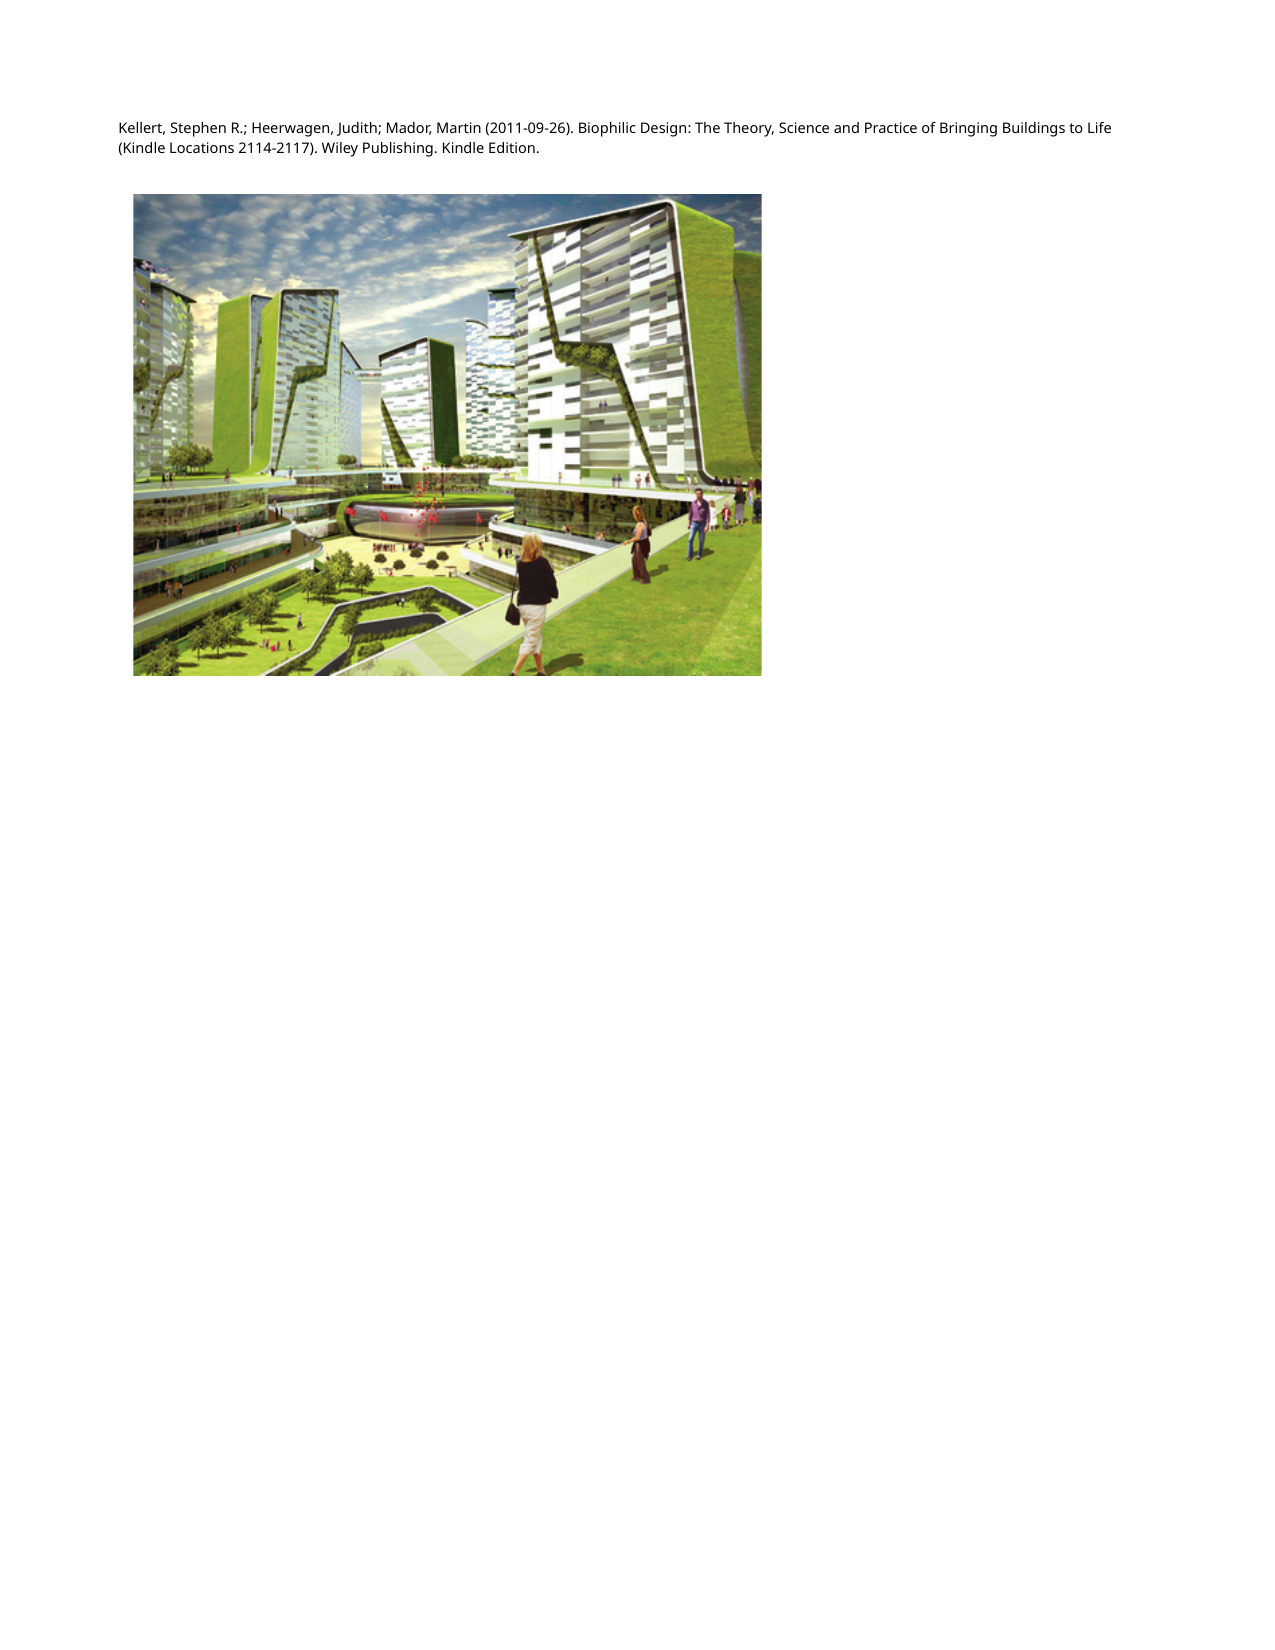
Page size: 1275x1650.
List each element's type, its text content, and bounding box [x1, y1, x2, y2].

picture [133, 194, 762, 676]
text Kellert, Stephen R.; Heerwagen, Judith; Mador, Martin (2011-09-26). Biophilic Design: The Theory, Science and Practice of Bringing Buildings to Life (Kindle Locations 2114-2117). Wiley Publishing. Kindle Edition. [118, 118, 1157, 158]
